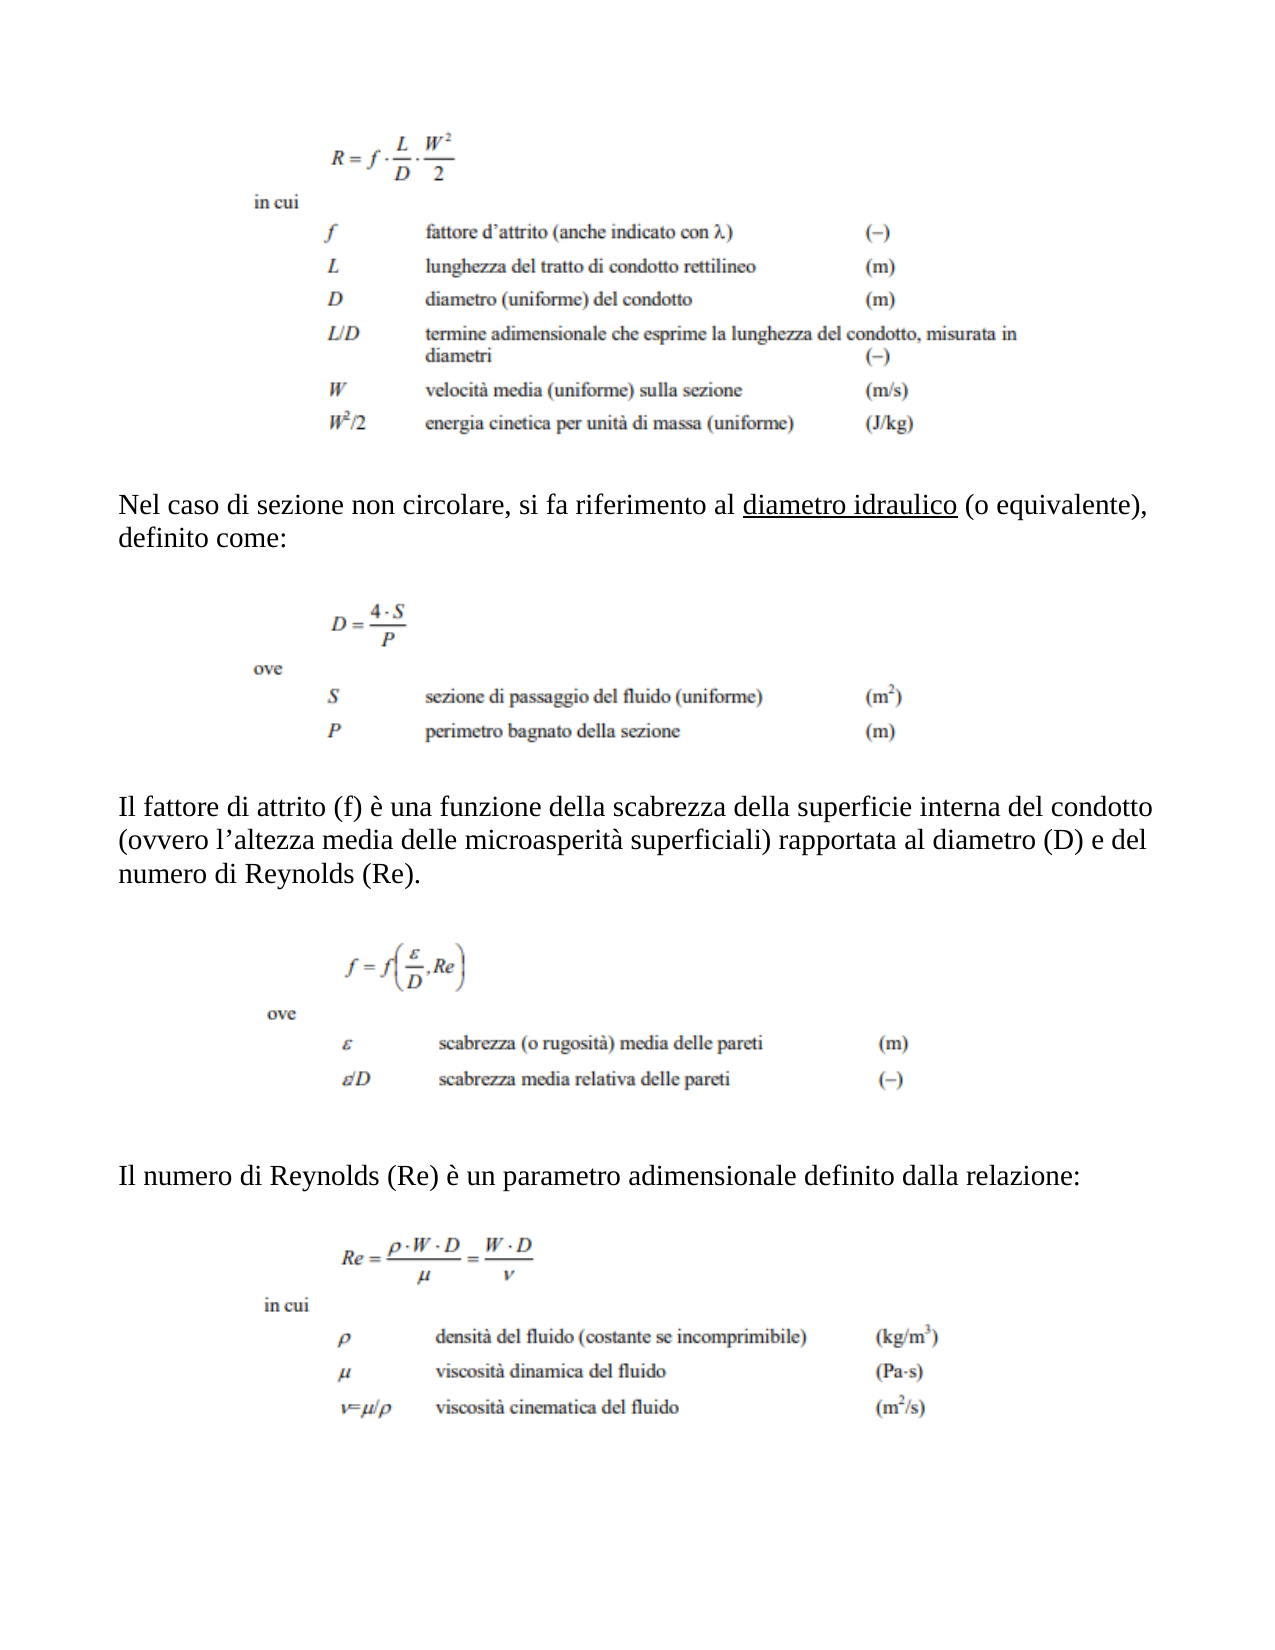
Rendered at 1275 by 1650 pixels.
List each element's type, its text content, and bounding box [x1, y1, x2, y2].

picture [243, 118, 1032, 450]
picture [261, 1225, 1014, 1425]
picture [243, 587, 1032, 755]
text Il fattore di attrito (f) è una funzione della scabrezza della superficie interna del condotto (ovvero l’altezza media delle microasperità superficiali) rapportata al diametro (D) e del numero di Reynolds (Re). [118, 789, 1157, 889]
picture [255, 923, 1020, 1106]
text Nel caso di sezione non circolare, si fa riferimento al diametro idraulico (o equivalente), definito come: [118, 487, 1157, 554]
text Il numero di Reynolds (Re) è un parametro adimensionale definito dalla relazione: [118, 1158, 1157, 1191]
